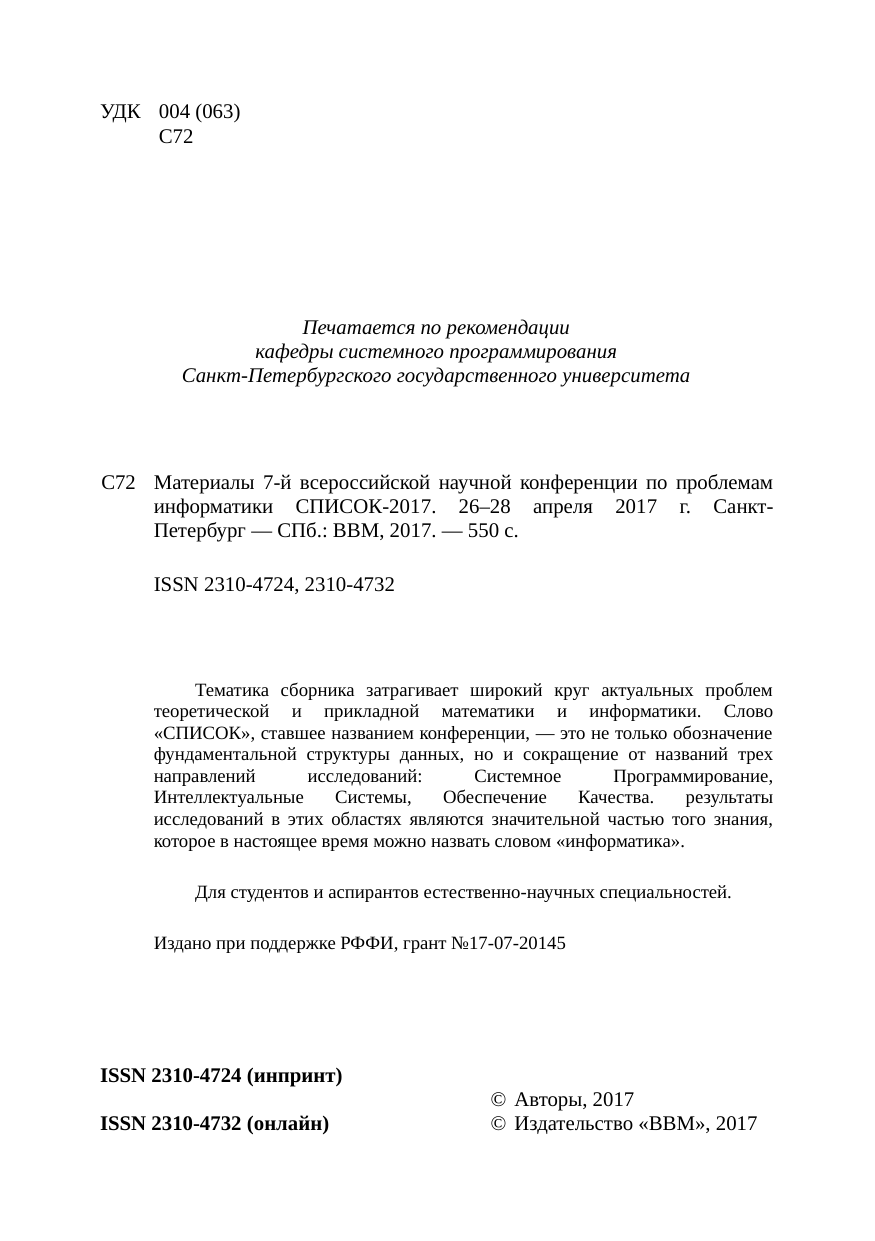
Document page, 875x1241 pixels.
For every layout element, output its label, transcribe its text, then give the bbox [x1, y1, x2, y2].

text ISSN 2310-4724 (инпринт) ISSN 2310-4732 (онлайн) [100, 1063, 387, 1135]
text © Авторы, 2017 © Издательство «ВВМ», 2017 [490, 1087, 773, 1135]
text Для студентов и аспирантов естественно-научных специальностей. [153, 881, 774, 902]
text Тематика сборника затрагивает широкий круг актуальных проблем теоретической и прикладной математики и информатики. Слово «СПИСОК», ставшее названием конференции, — это не только обозначение фундаментальной структуры данных, но и сокращение от названий трех направлений исследований: Системное Программирование, Интеллектуальные Системы, Обеспечение Качества. результаты исследований в этих областях являются значительной частью того знания, которое в настоящее время можно назвать словом «информатика». [153, 678, 774, 851]
text Материалы 7-й всероссийской научной конференции по проблемам информатики СПИСОК-2017. 26–28 апреля 2017 г. Санкт-Петербург — СПб.: ВВМ, 2017. — 550 с. [153, 470, 774, 542]
text УДК 004 (063) С72 [100, 99, 258, 148]
text С72 [101, 470, 152, 494]
text Печатается по рекомендации кафедры системного программирования Санкт-Петербургского государственного университета [159, 314, 714, 387]
text Издано при поддержке РФФИ, грант №17-07-20145 [153, 932, 774, 953]
text ISSN 2310-4724, 2310-4732 [153, 571, 774, 596]
